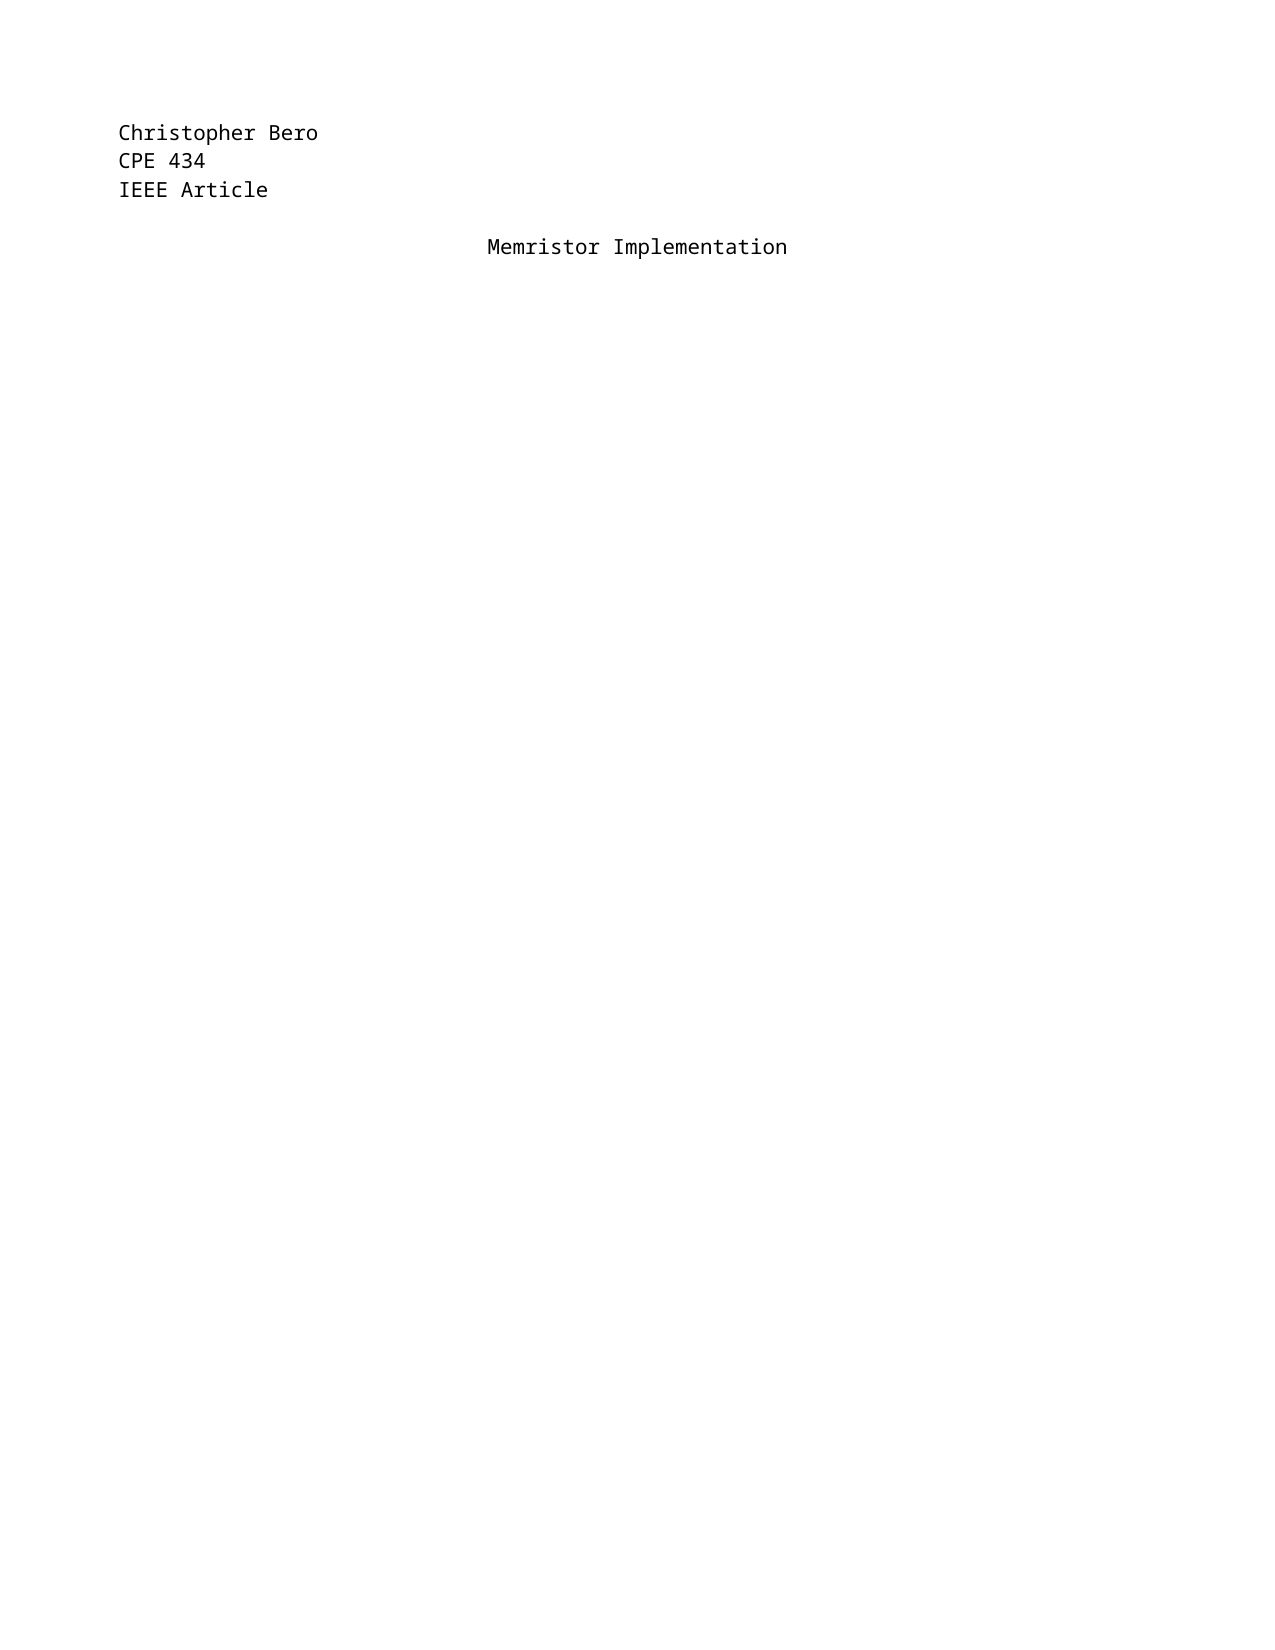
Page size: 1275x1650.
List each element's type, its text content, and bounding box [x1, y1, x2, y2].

text CPE 434 [118, 147, 1157, 175]
text Memristor Implementation [118, 232, 1157, 260]
text IEEE Article [118, 175, 1157, 203]
text Christopher Bero [118, 118, 1157, 147]
